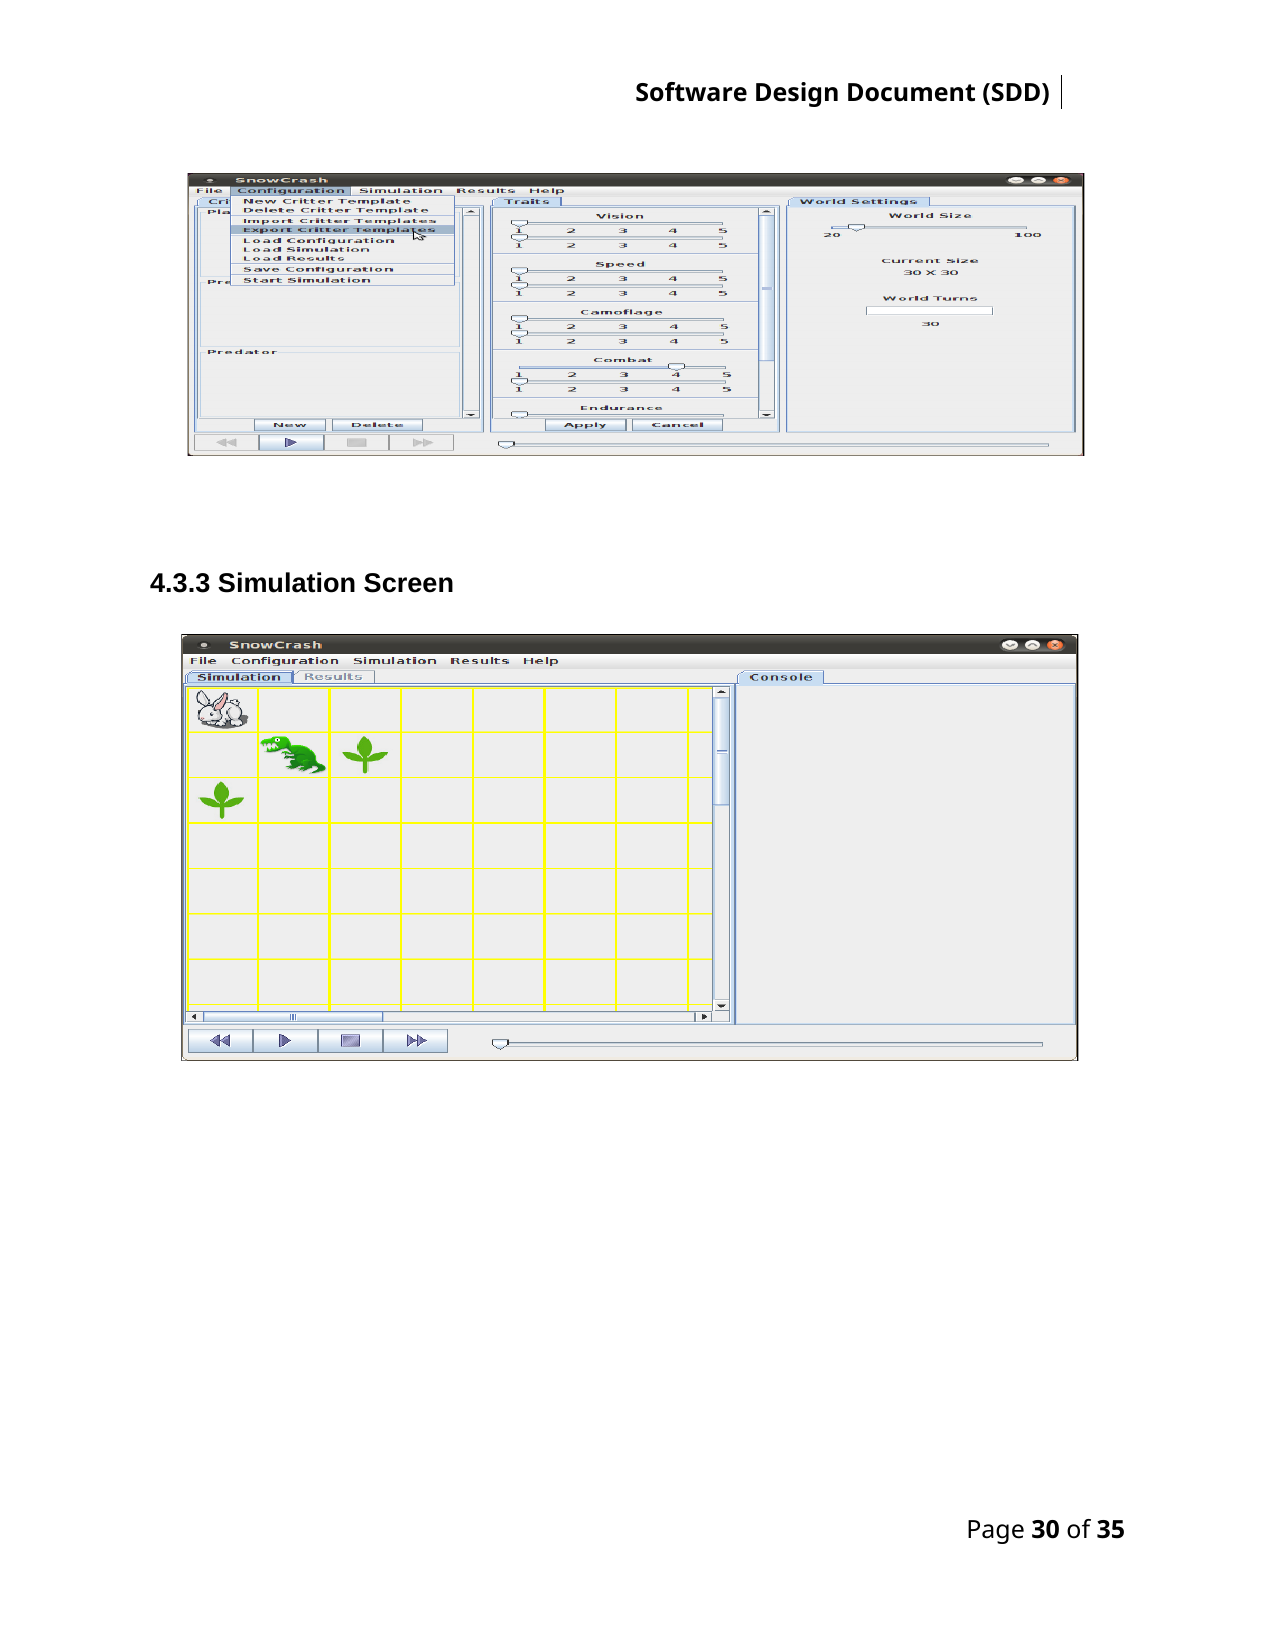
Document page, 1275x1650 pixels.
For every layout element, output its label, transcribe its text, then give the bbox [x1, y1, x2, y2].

picture [187, 173, 1085, 456]
subtitle Simulation Screen [150, 567, 1125, 598]
picture [181, 634, 1079, 1061]
